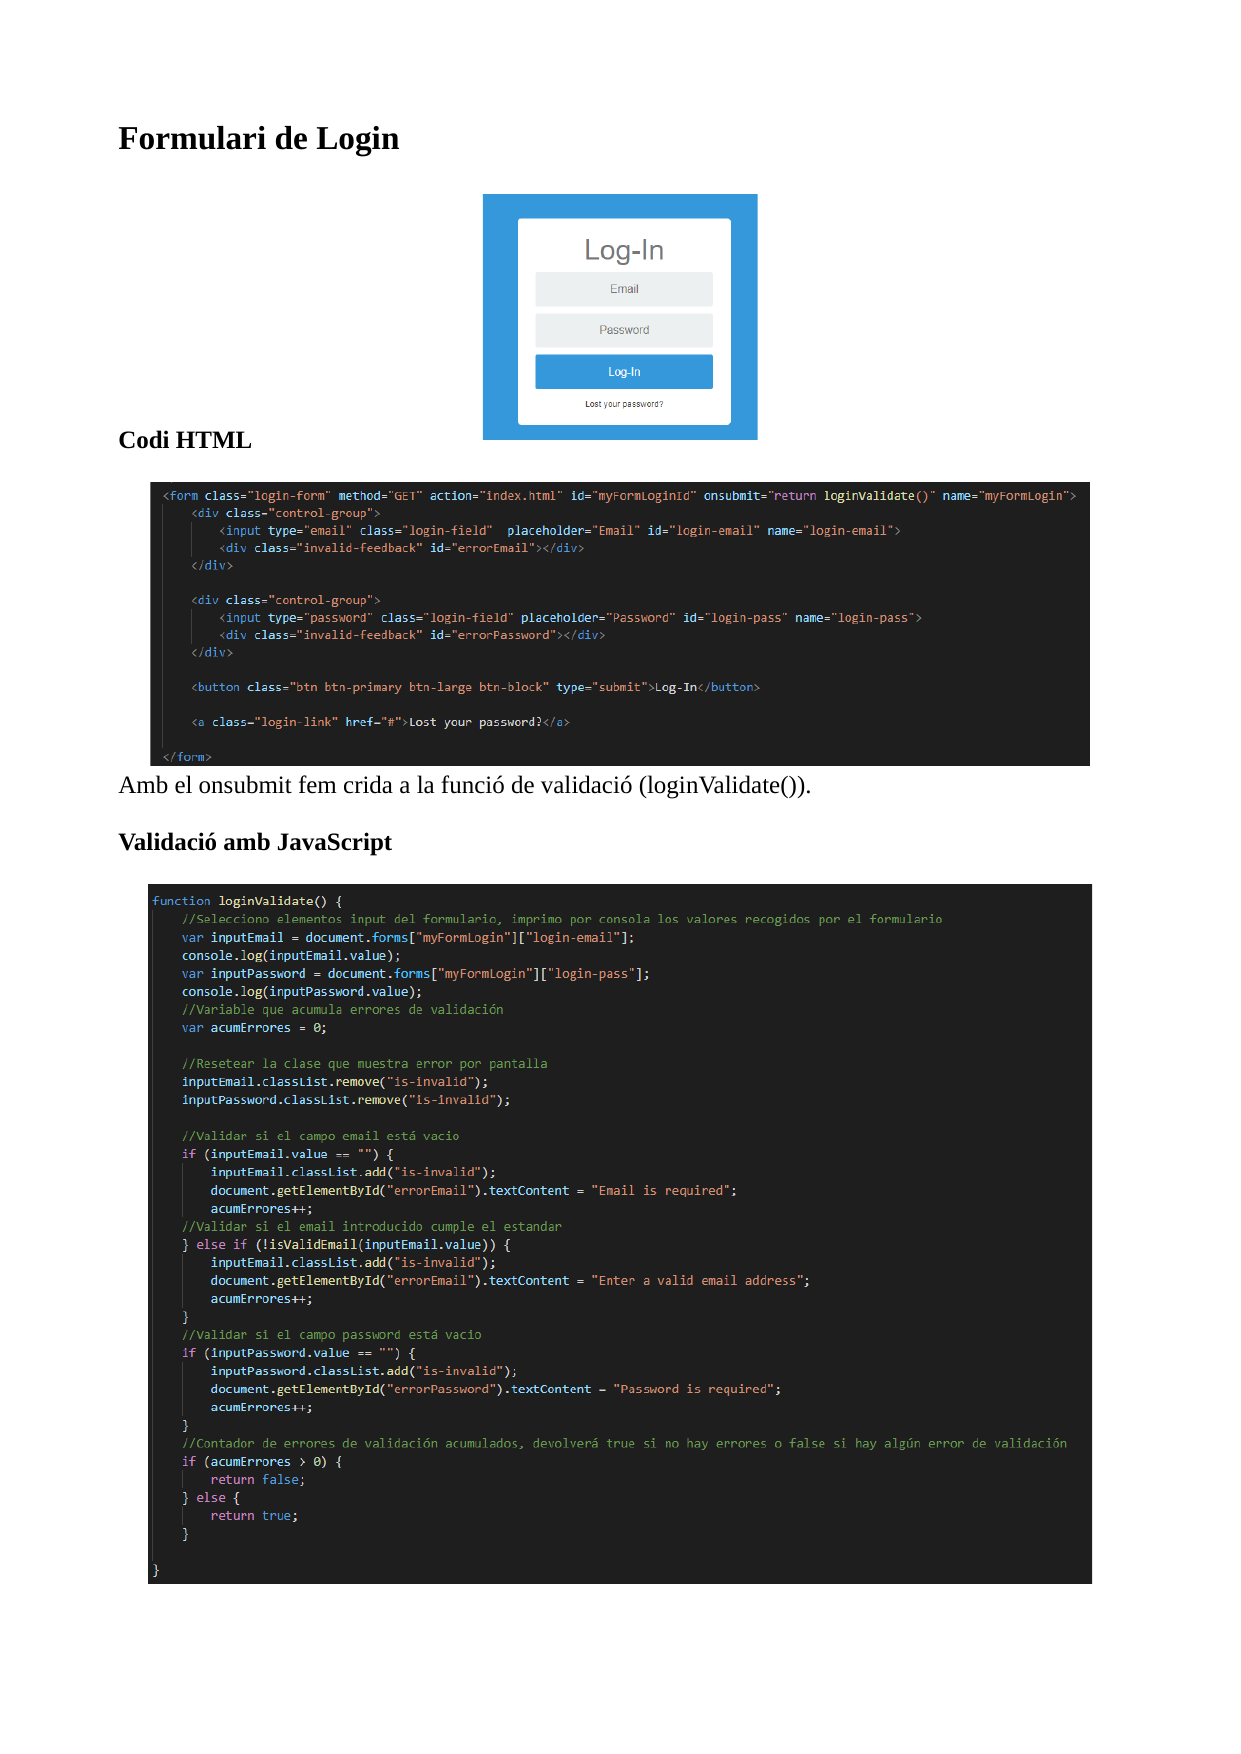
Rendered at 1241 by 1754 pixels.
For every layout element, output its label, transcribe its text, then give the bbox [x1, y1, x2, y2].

text Amb el onsubmit fem crida a la funció de validació (loginValidate()). [118, 770, 1122, 798]
picture [150, 482, 1090, 766]
text Codi HTML [118, 425, 1122, 453]
picture [148, 884, 1093, 1584]
picture [482, 194, 758, 440]
text Formulari de Login [118, 118, 1122, 156]
text Validació amb JavaScript [118, 827, 1122, 856]
